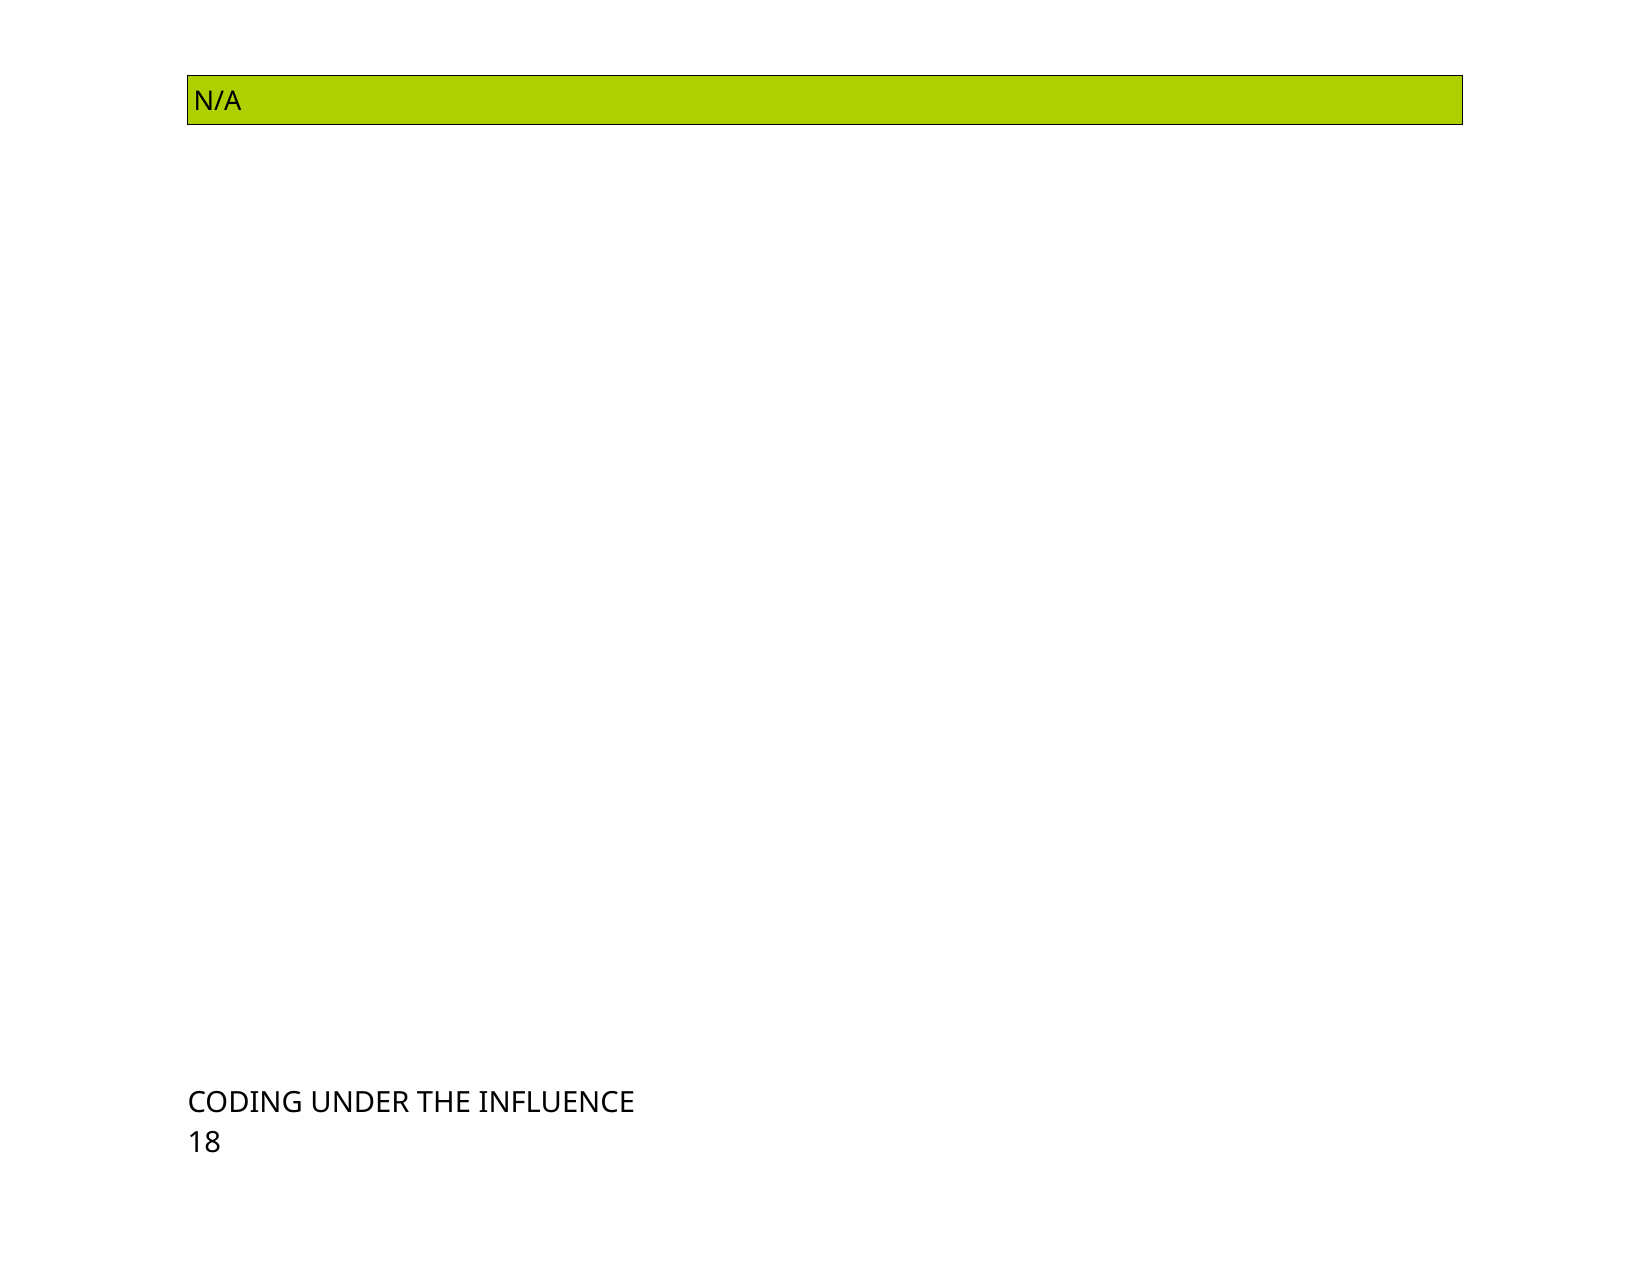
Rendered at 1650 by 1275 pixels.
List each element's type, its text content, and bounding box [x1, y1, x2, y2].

table_cell N/A [188, 76, 1462, 124]
